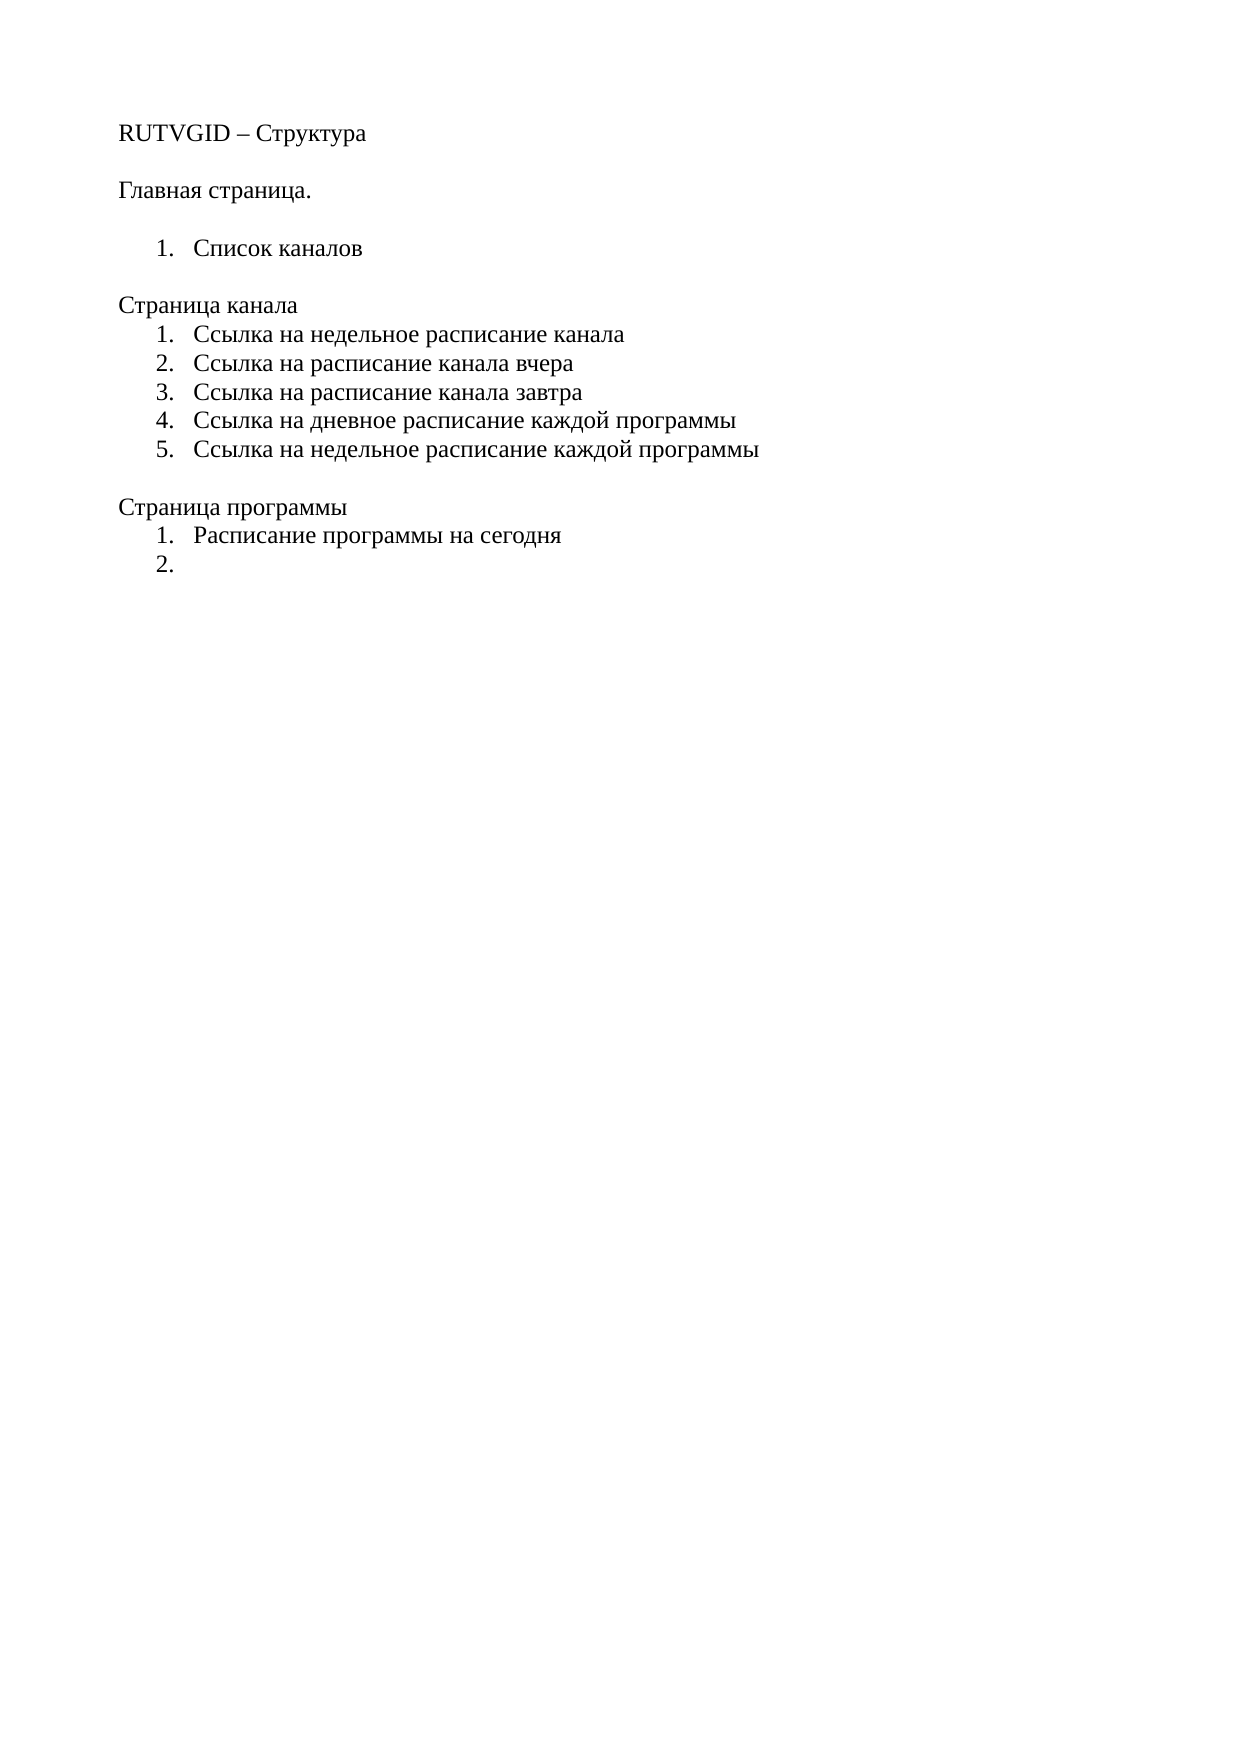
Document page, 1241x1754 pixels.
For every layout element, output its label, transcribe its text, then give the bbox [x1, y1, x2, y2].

list Список каналов [156, 233, 1122, 262]
text Страница канала [118, 291, 1122, 319]
text RUTVGID – Структура [118, 118, 1122, 147]
list Ссылка на расписание канала завтра [156, 377, 1122, 406]
list Ссылка на недельное расписание канала [156, 319, 1122, 348]
text Страница программы [118, 492, 1122, 521]
list Ссылка на недельное расписание каждой программы [156, 434, 1122, 463]
list Ссылка на дневное расписание каждой программы [156, 406, 1122, 434]
list Ссылка на расписание канала вчера [156, 348, 1122, 377]
text Главная страница. [118, 176, 1122, 204]
list Расписание программы на сегодня [156, 521, 1122, 549]
